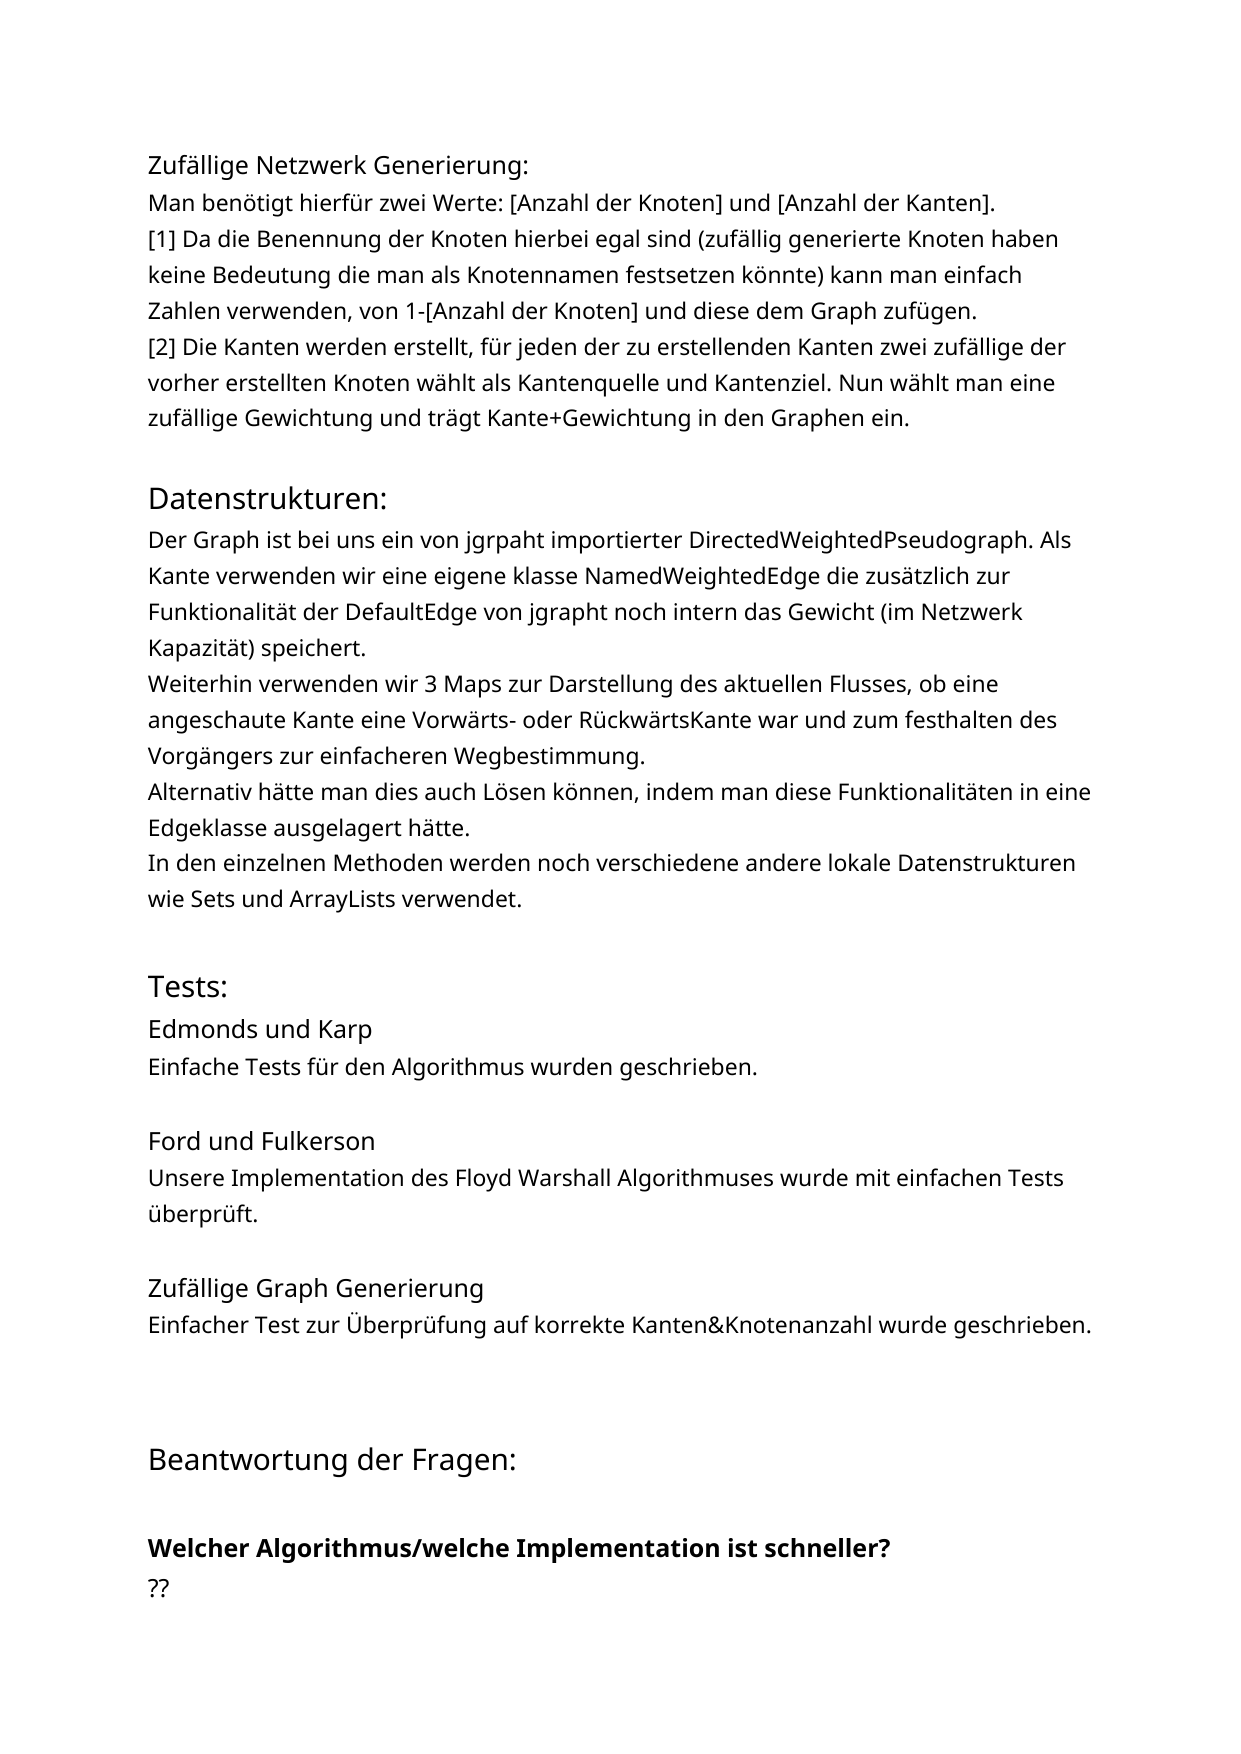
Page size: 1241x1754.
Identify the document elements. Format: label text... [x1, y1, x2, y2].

text [1] Da die Benennung der Knoten hierbei egal sind (zufällig generierte Knoten haben keine Bedeutung die man als Knotennamen festsetzen könnte) kann man einfach Zahlen verwenden, von 1-[Anzahl der Knoten] und diese dem Graph zufügen. [148, 223, 1093, 326]
text Zufällige Netzwerk Generierung: [148, 148, 1093, 182]
text Weiterhin verwenden wir 3 Maps zur Darstellung des aktuellen Flusses, ob eine angeschaute Kante eine Vorwärts- oder RückwärtsKante war und zum festhalten des Vorgängers zur einfacheren Wegbestimmung. [148, 668, 1093, 771]
text Zufällige Graph Generierung [148, 1270, 1093, 1304]
text Welcher Algorithmus/welche Implementation ist schneller? [148, 1531, 1093, 1565]
text Unsere Implementation des Floyd Warshall Algorithmuses wurde mit einfachen Tests überprüft. [148, 1162, 1093, 1229]
text Einfache Tests für den Algorithmus wurden geschrieben. [148, 1051, 1093, 1083]
text Der Graph ist bei uns ein von jgrpaht importierter DirectedWeightedPseudograph. Als Kante verwenden wir eine eigene klasse NamedWeightedEdge die zusätzlich zur Funktionalität der DefaultEdge von jgrapht noch intern das Gewicht (im Netzwerk Kapazität) speichert. [148, 524, 1093, 663]
text Einfacher Test zur Überprüfung auf korrekte Kanten&Knotenanzahl wurde geschrieben. [148, 1309, 1093, 1341]
text [2] Die Kanten werden erstellt, für jeden der zu erstellenden Kanten zwei zufällige der vorher erstellten Knoten wählt als Kantenquelle und Kantenziel. Nun wählt man eine zufällige Gewichtung und trägt Kante+Gewichtung in den Graphen ein. [148, 331, 1093, 434]
text ?? [148, 1570, 1093, 1604]
text Tests: [148, 966, 1093, 1006]
text Datenstrukturen: [148, 477, 1093, 518]
text Alternativ hätte man dies auch Lösen können, indem man diese Funktionalitäten in eine Edgeklasse ausgelagert hätte. [148, 776, 1093, 843]
text Beantwortung der Fragen: [148, 1438, 1093, 1479]
text Ford und Fulkerson [148, 1123, 1093, 1157]
text In den einzelnen Methoden werden noch verschiedene andere lokale Datenstrukturen wie Sets und ArrayLists verwendet. [148, 847, 1093, 914]
text Man benötigt hierfür zwei Werte: [Anzahl der Knoten] und [Anzahl der Kanten]. [148, 187, 1093, 218]
text Edmonds und Karp [148, 1012, 1093, 1046]
